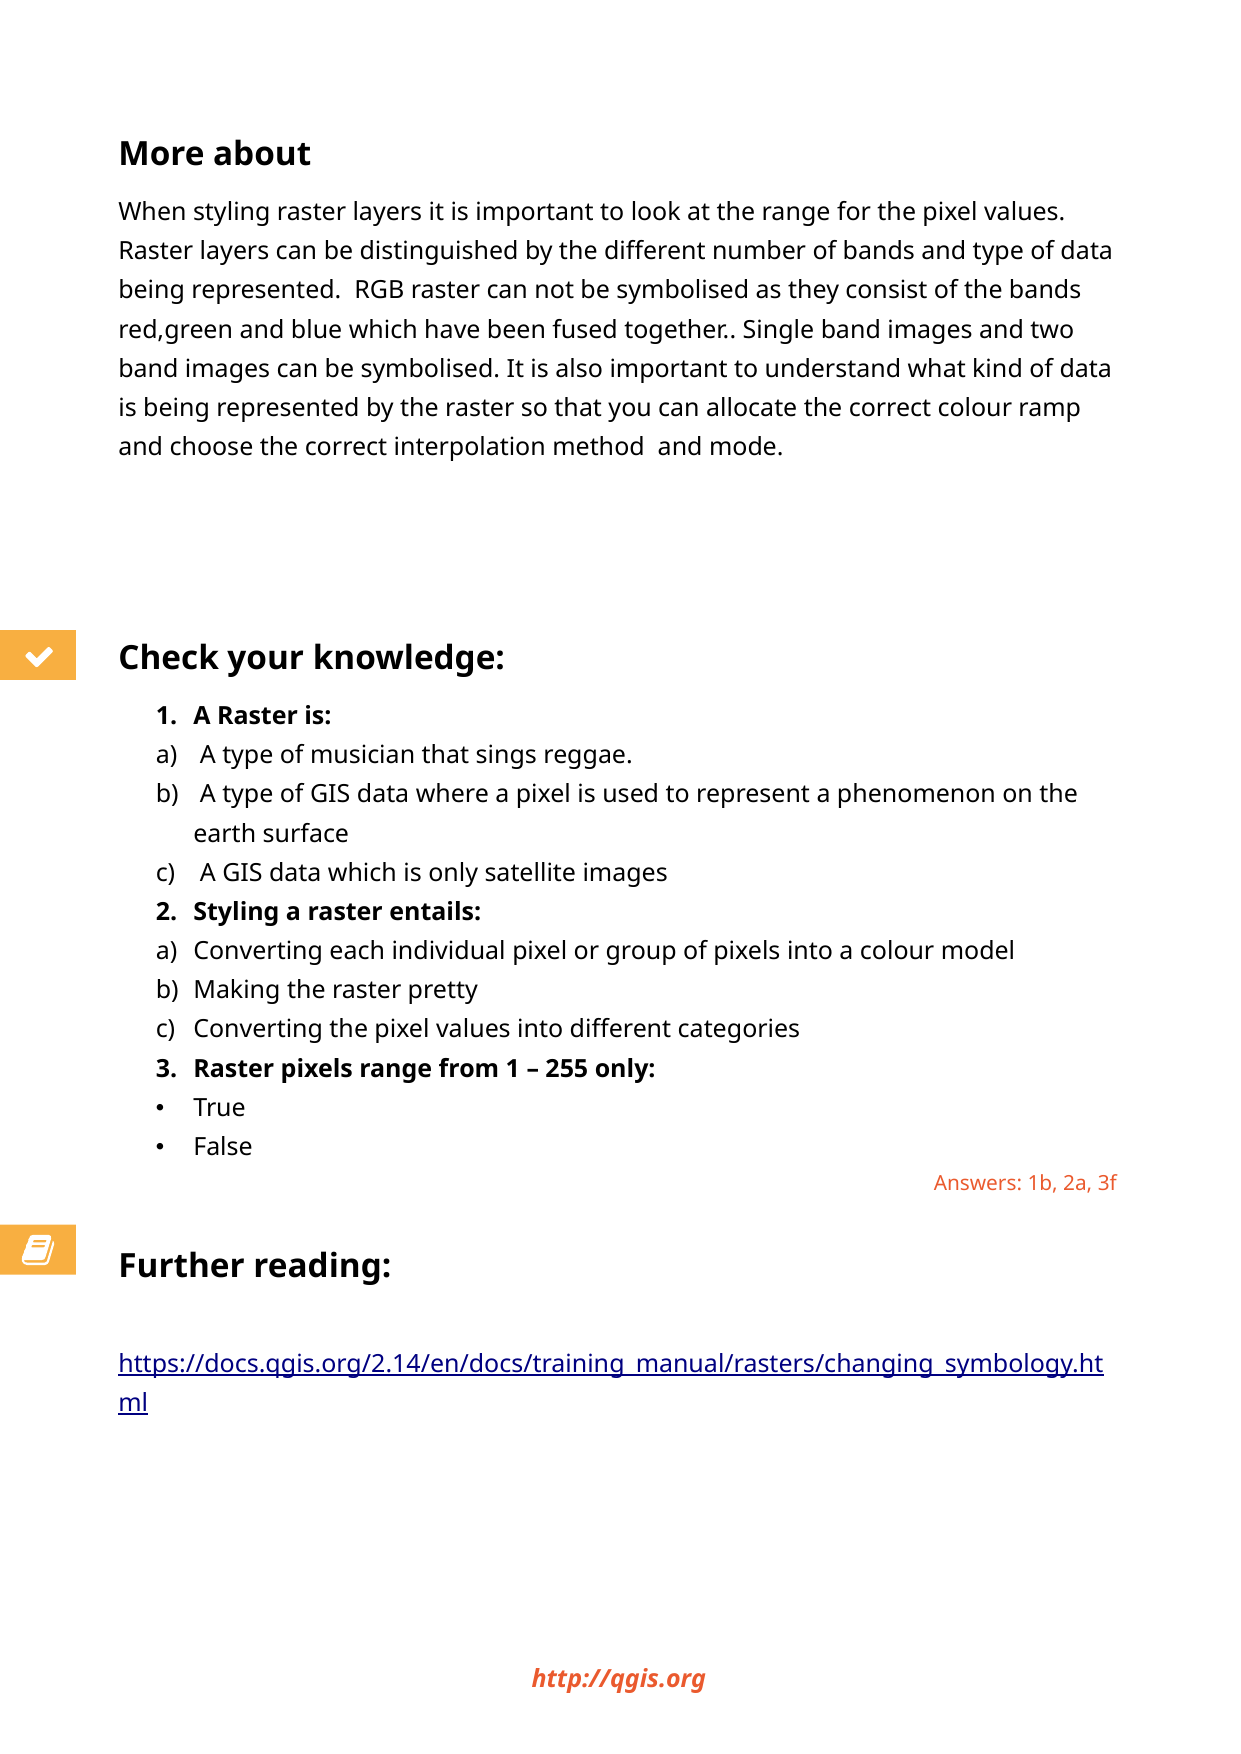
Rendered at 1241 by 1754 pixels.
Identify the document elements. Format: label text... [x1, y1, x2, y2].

list Raster pixels range from 1 – 255 only: [156, 1050, 1122, 1084]
subtitle Check your knowledge: [118, 634, 1122, 679]
text Answers: 1b, 2a, 3f [118, 1168, 1122, 1196]
list Converting each individual pixel or group of pixels into a colour model [156, 933, 1122, 967]
list False [156, 1129, 1122, 1163]
list A Raster is: [156, 698, 1122, 732]
list Styling a raster entails: [156, 894, 1122, 928]
list True [156, 1089, 1122, 1123]
list Making the raster pretty [156, 972, 1122, 1006]
text https://docs.qgis.org/2.14/en/docs/training_manual/rasters/changing_symbology.html [118, 1306, 1122, 1418]
list Converting the pixel values into different categories [156, 1011, 1122, 1045]
list A type of GIS data where a pixel is used to represent a phenomenon on the earth surface [156, 776, 1122, 849]
list A GIS data which is only satellite images [156, 854, 1122, 888]
subtitle More about [118, 130, 1122, 175]
subtitle Further reading: [118, 1242, 1122, 1287]
text When styling raster layers it is important to look at the range for the pixel values. Raster layers can be distinguished by the different number of bands and type of data being represented. RGB raster can not be symbolised as they consist of the bands red,green and blue which have been fused together.. Single band images and two band images can be symbolised. It is also important to understand what kind of data is being represented by the raster so that you can allocate the correct colour ramp and choose the correct interpolation method and mode. [118, 194, 1122, 463]
list A type of musician that sings reggae. [156, 737, 1122, 771]
